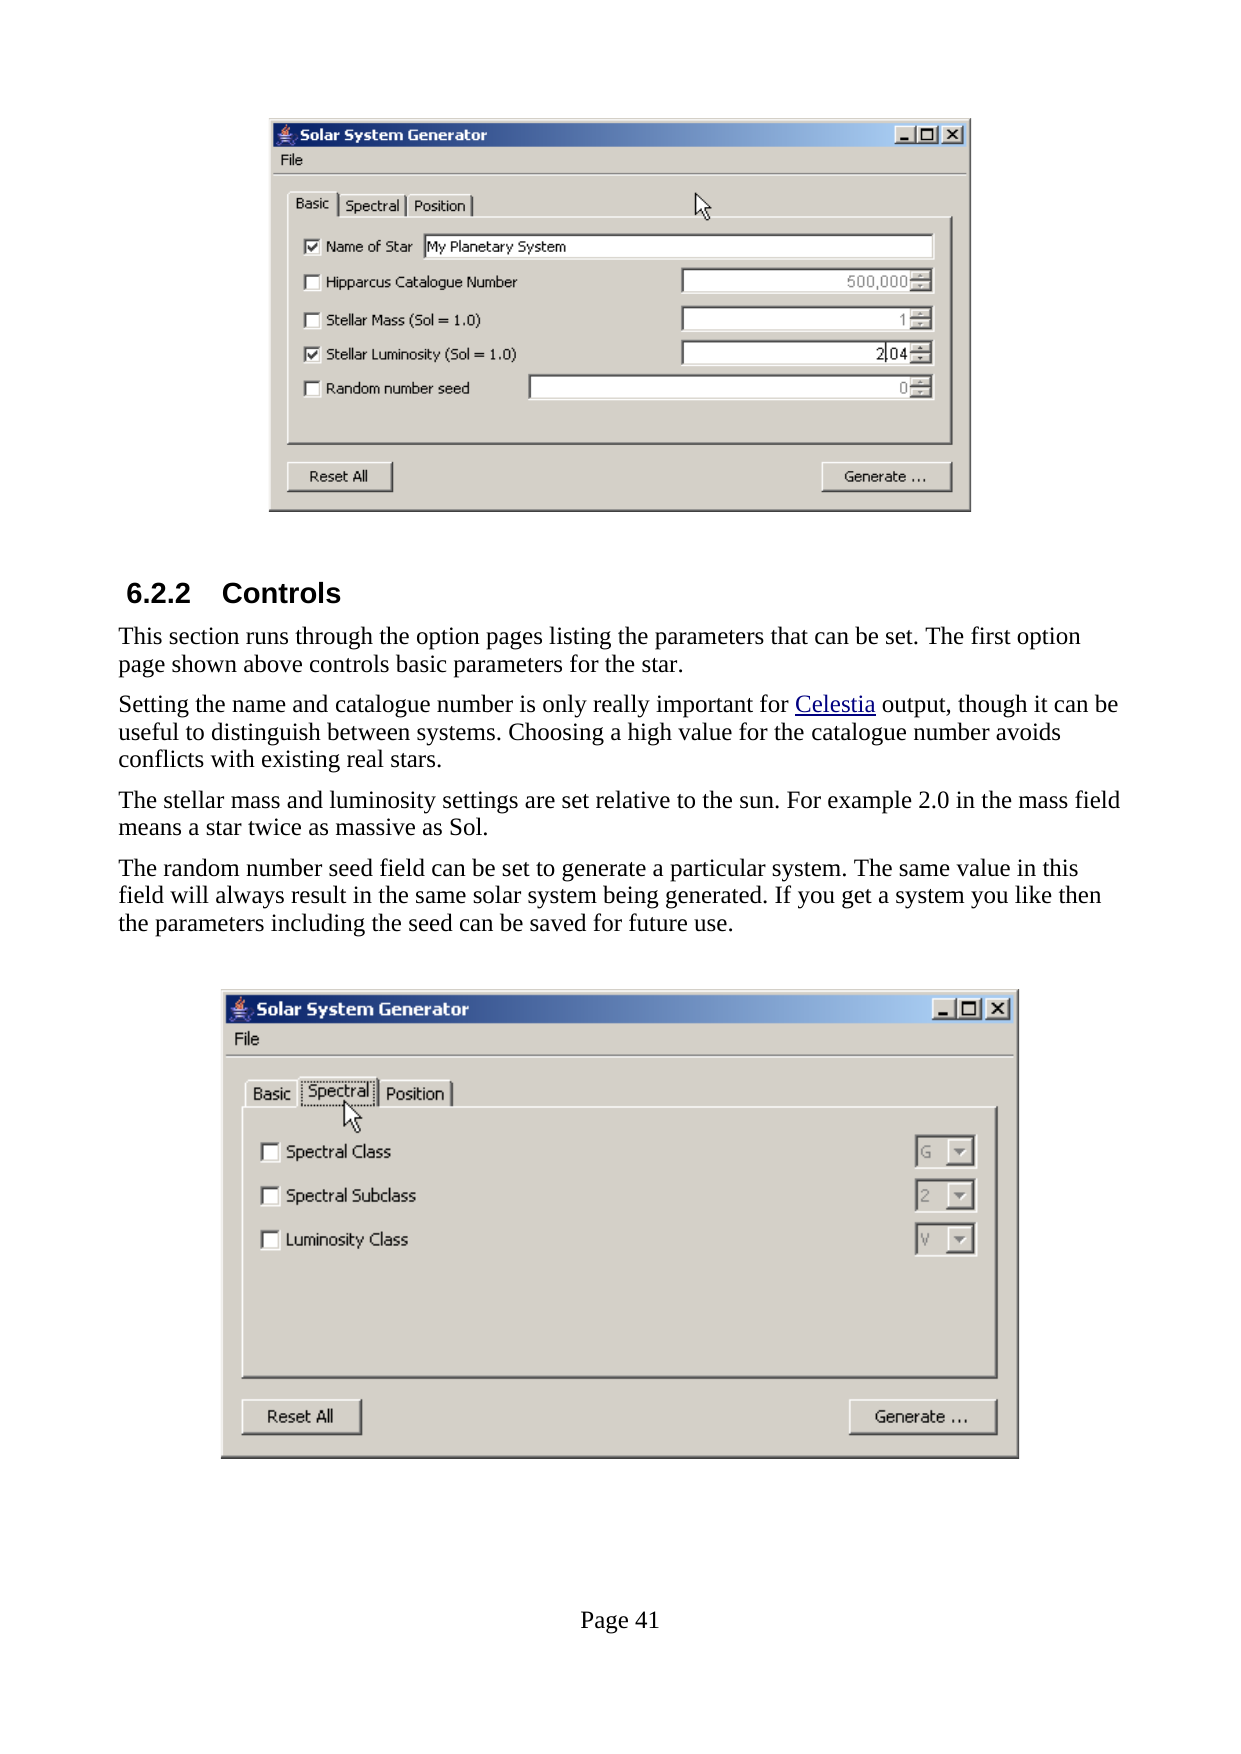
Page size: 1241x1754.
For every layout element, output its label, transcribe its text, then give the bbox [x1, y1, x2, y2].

subtitle Controls [118, 577, 1122, 610]
picture [220, 989, 1020, 1459]
text The stellar mass and luminosity settings are set relative to the sun. For example 2.0 in the mass field means a star twice as massive as Sol. [118, 786, 1122, 841]
picture [268, 118, 972, 512]
text This section runs through the option pages listing the parameters that can be set. The first option page shown above controls basic parameters for the star. [118, 622, 1122, 678]
text The random number seed field can be set to generate a particular system. The same value in this field will always result in the same solar system being generated. If you get a system you like then the parameters including the seed can be saved for future use. [118, 854, 1122, 937]
text Setting the name and catalogue number is only really important for Celestia output, though it can be useful to distinguish between systems. Choosing a high value for the catalogue number avoids conflicts with existing real stars. [118, 690, 1122, 773]
